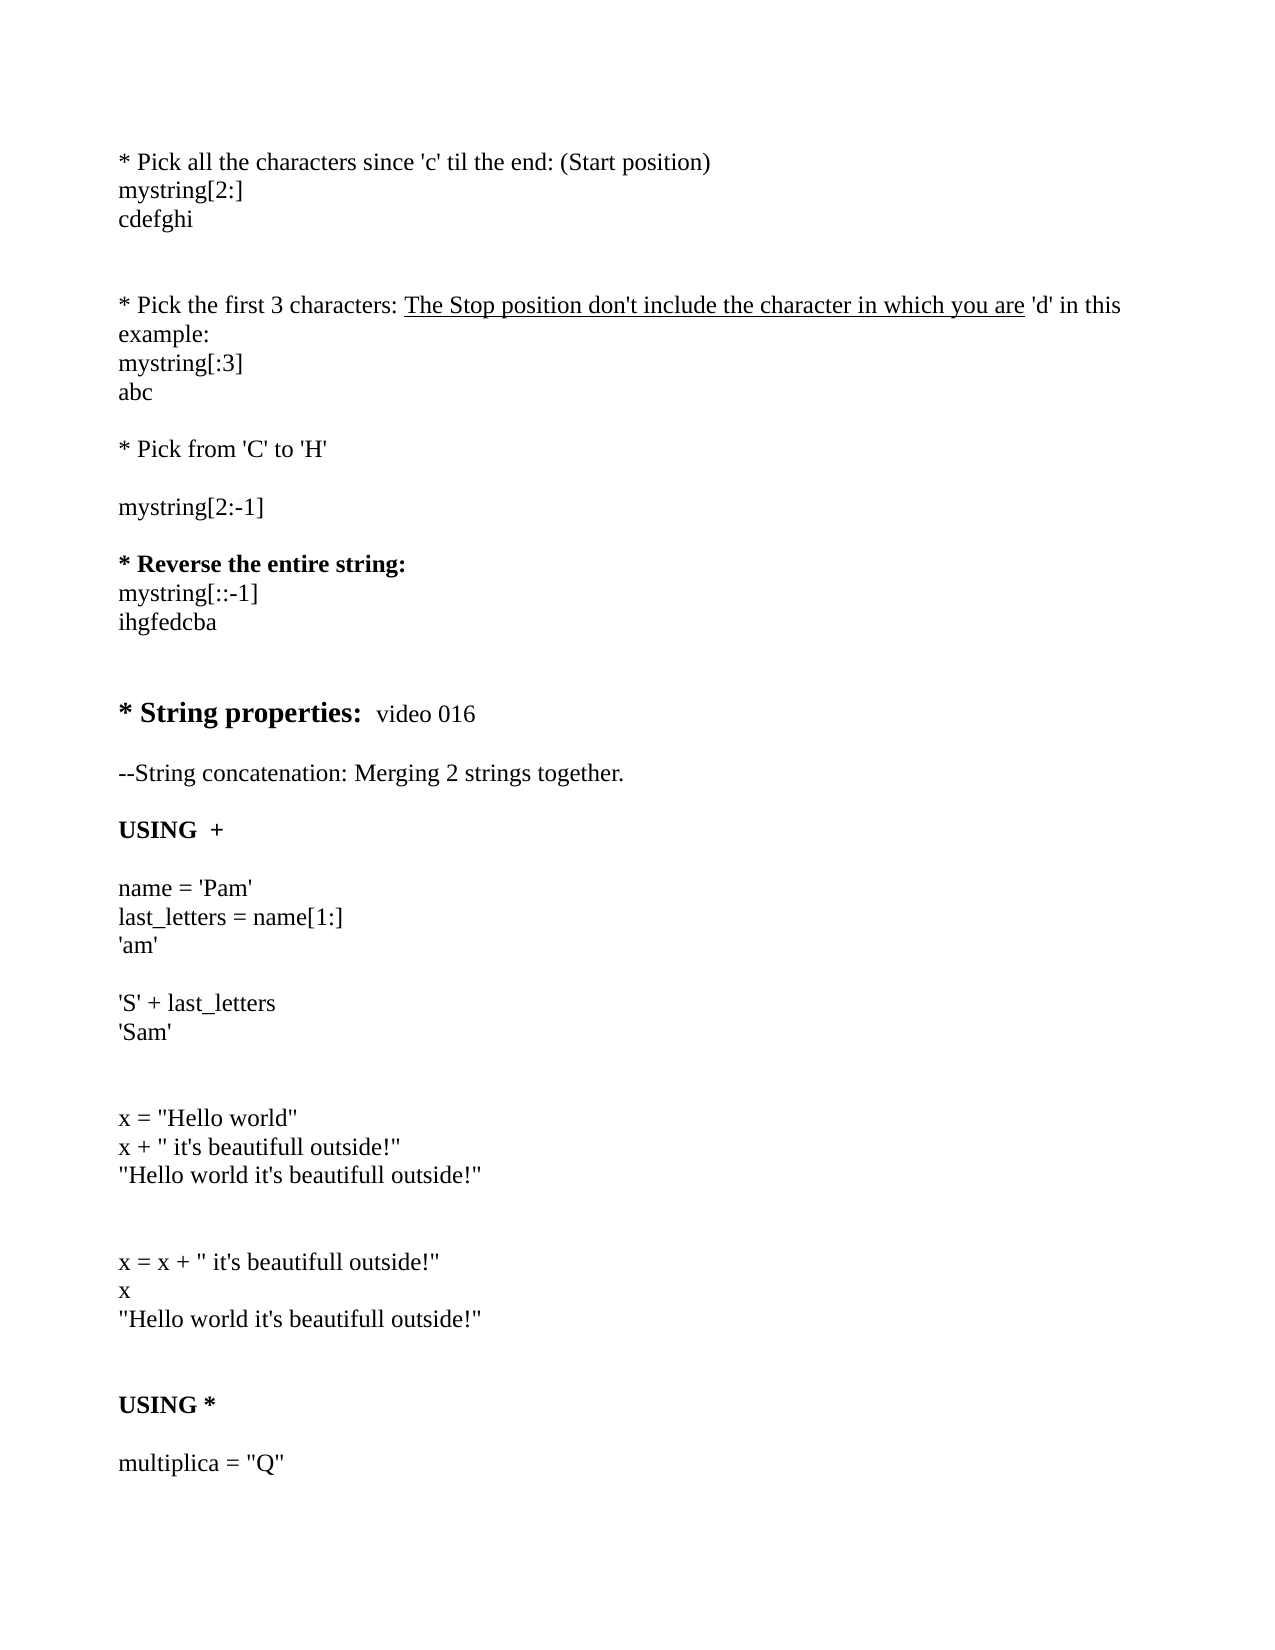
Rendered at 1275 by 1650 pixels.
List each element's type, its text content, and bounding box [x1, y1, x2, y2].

text USING + name = 'Pam' last_letters = name[1:] 'am' 'S' + last_letters 'Sam' x = "Hello world" x + " it's beautifull outside!" "Hello world it's beautifull outside!" x = x + " it's beautifull outside!" x "Hello world it's beautifull outside!" [118, 815, 1157, 1333]
text * Pick all the characters since 'c' til the end: (Start position) mystring[2:] cdefghi [118, 118, 1157, 233]
text USING * multiplica = "Q" [118, 1390, 1157, 1477]
text --String concatenation: Merging 2 strings together. [118, 758, 1157, 787]
text * Pick the first 3 characters: The Stop position don't include the character in which you are 'd' in this example: mystring[:3] abc * Pick from 'C' to 'H' mystring[2:-1] * Reverse the entire string: mystring[::-1] ihgfedcba [118, 291, 1157, 636]
text * String properties: video 016 [118, 693, 1157, 729]
